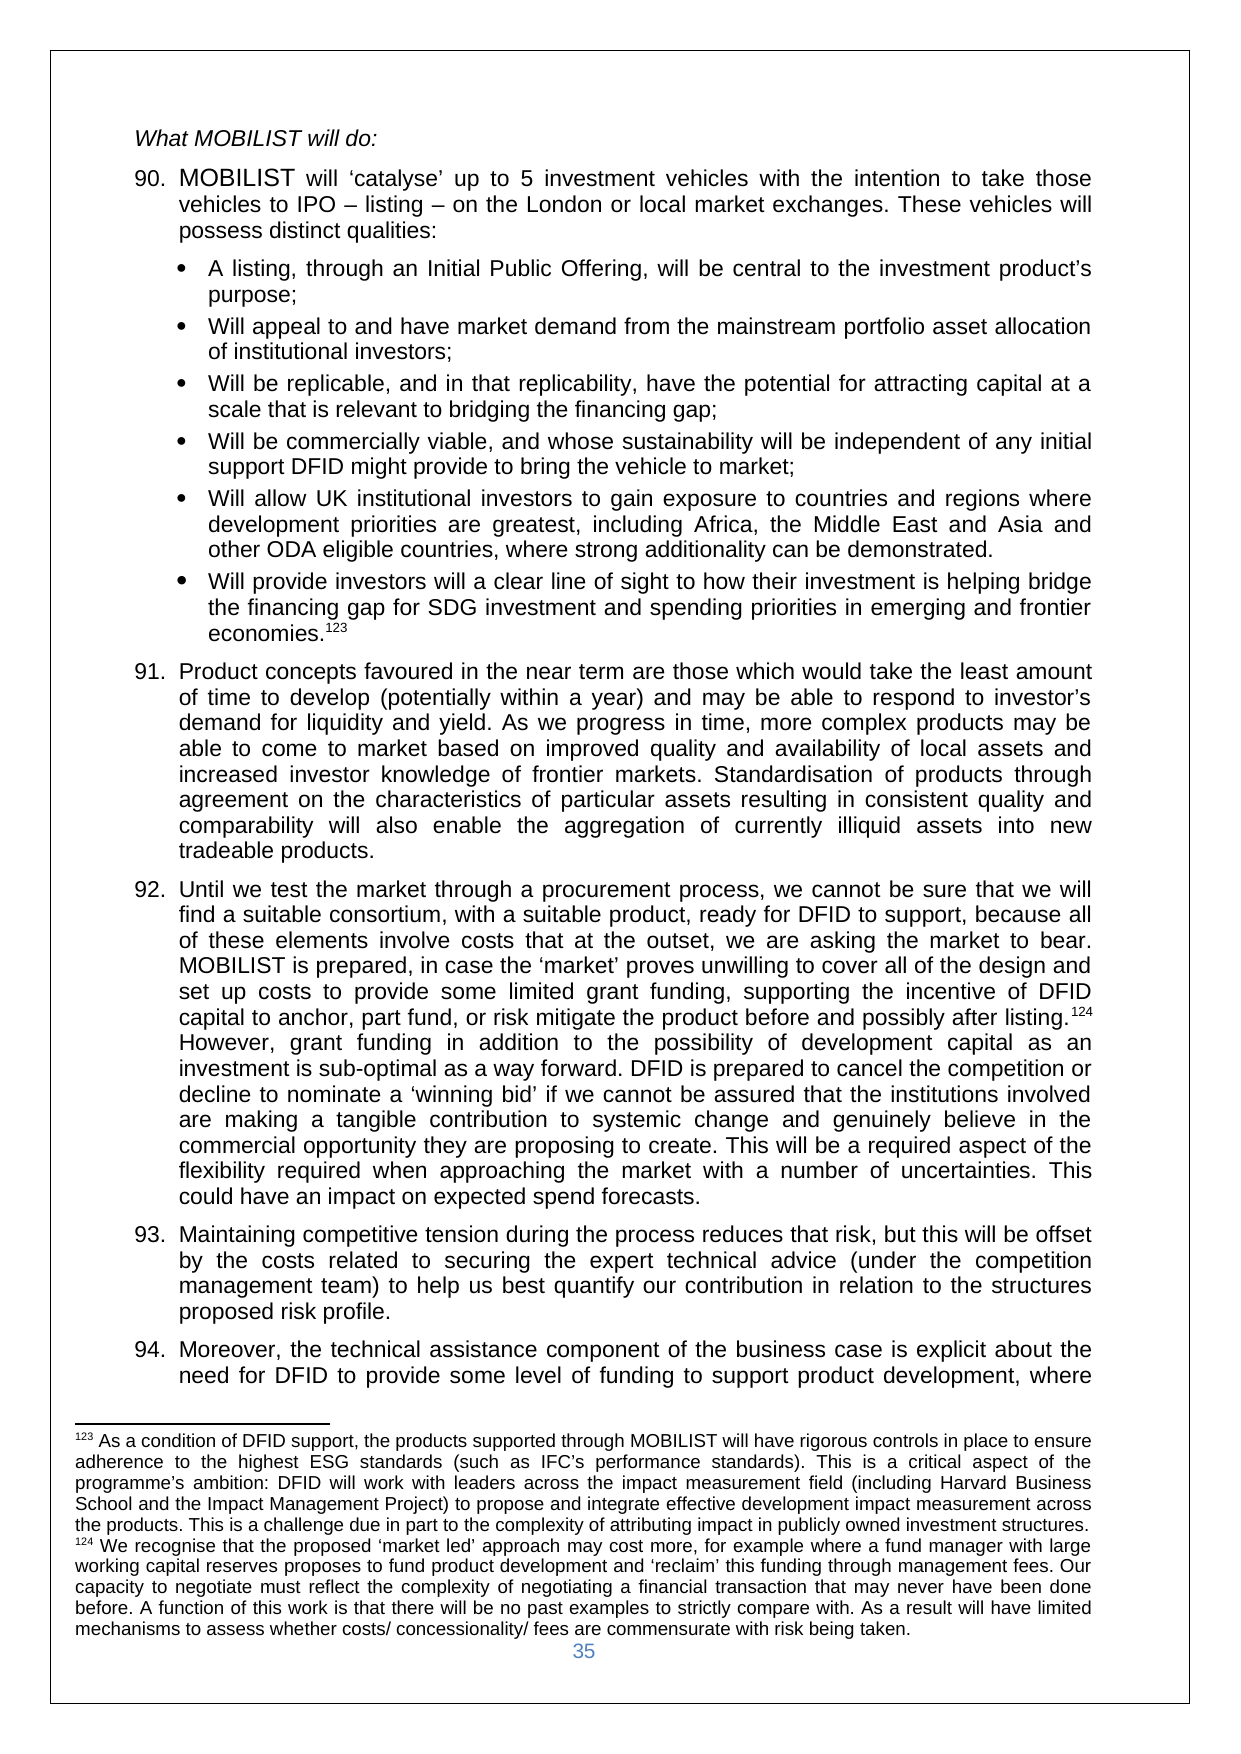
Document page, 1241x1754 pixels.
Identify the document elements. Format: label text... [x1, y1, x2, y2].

list A listing, through an Initial Public Offering, will be central to the investment product’s purpose; [177, 256, 1093, 307]
text What MOBILIST will do: [82, 126, 1093, 152]
list Will allow UK institutional investors to gain exposure to countries and regions where development priorities are greatest, including Africa, the Middle East and Asia and other ODA eligible countries, where strong additionality can be demonstrated. [177, 486, 1093, 563]
list Will be commercially viable, and whose sustainability will be independent of any initial support DFID might provide to bring the vehicle to market; [177, 428, 1093, 479]
list Moreover, the technical assistance component of the business case is explicit about the need for DFID to provide some level of funding to support product development, where [134, 1337, 1093, 1388]
list Until we test the market through a procurement process, we cannot be sure that we will find a suitable consortium, with a suitable product, ready for DFID to support, because all of these elements involve costs that at the outset, we are asking the market to bear. MOBILIST is prepared, in case the ‘market’ proves unwilling to cover all of the design and set up costs to provide some limited grant funding, supporting the incentive of DFID capital to anchor, part fund, or risk mitigate the product before and possibly after listing. However, grant funding in addition to the possibility of development capital as an investment is sub-optimal as a way forward. DFID is prepared to cancel the competition or decline to nominate a ‘winning bid’ if we cannot be assured that the institutions involved are making a tangible contribution to systemic change and genuinely believe in the commercial opportunity they are proposing to create. This will be a required aspect of the flexibility required when approaching the market with a number of uncertainties. This could have an impact on expected spend forecasts. [134, 876, 1093, 1209]
list Product concepts favoured in the near term are those which would take the least amount of time to develop (potentially within a year) and may be able to respond to investor’s demand for liquidity and yield. As we progress in time, more complex products may be able to come to market based on improved quality and availability of local assets and increased investor knowledge of frontier markets. Standardisation of products through agreement on the characteristics of particular assets resulting in consistent quality and comparability will also enable the aggregation of currently illiquid assets into new tradeable products. [134, 659, 1093, 864]
list Maintaining competitive tension during the process reduces that risk, but this will be offset by the costs related to securing the expert technical advice (under the competition management team) to help us best quantify our contribution in relation to the structures proposed risk profile. [134, 1222, 1093, 1324]
list We recognise that the proposed ‘market led’ approach may cost more, for example where a fund manager with large working capital reserves proposes to fund product development and ‘reclaim’ this funding through management fees. Our capacity to negotiate must reflect the complexity of negotiating a financial transaction that may never have been done before. A function of this work is that there will be no past examples to strictly compare with. As a result will have limited mechanisms to assess whether costs/ concessionality/ fees are commensurate with risk being taken. [75, 1535, 1093, 1640]
list Will appeal to and have market demand from the mainstream portfolio asset allocation of institutional investors; [177, 313, 1093, 364]
list As a condition of DFID support, the products supported through MOBILIST will have rigorous controls in place to ensure adherence to the highest ESG standards (such as IFC’s performance standards). This is a critical aspect of the programme’s ambition: DFID will work with leaders across the impact measurement field (including Harvard Business School and the Impact Management Project) to propose and integrate effective development impact measurement across the products. This is a challenge due in part to the complexity of attributing impact in publicly owned investment structures. [75, 1430, 1093, 1535]
list MOBILIST will ‘catalyse’ up to 5 investment vehicles with the intention to take those vehicles to IPO – listing – on the London or local market exchanges. These vehicles will possess distinct qualities: [134, 164, 1093, 243]
list Will provide investors will a clear line of sight to how their investment is helping bridge the financing gap for SDG investment and spending priorities in emerging and frontier economies. [177, 569, 1093, 646]
list Will be replicable, and in that replicability, have the potential for attracting capital at a scale that is relevant to bridging the financing gap; [177, 371, 1093, 422]
